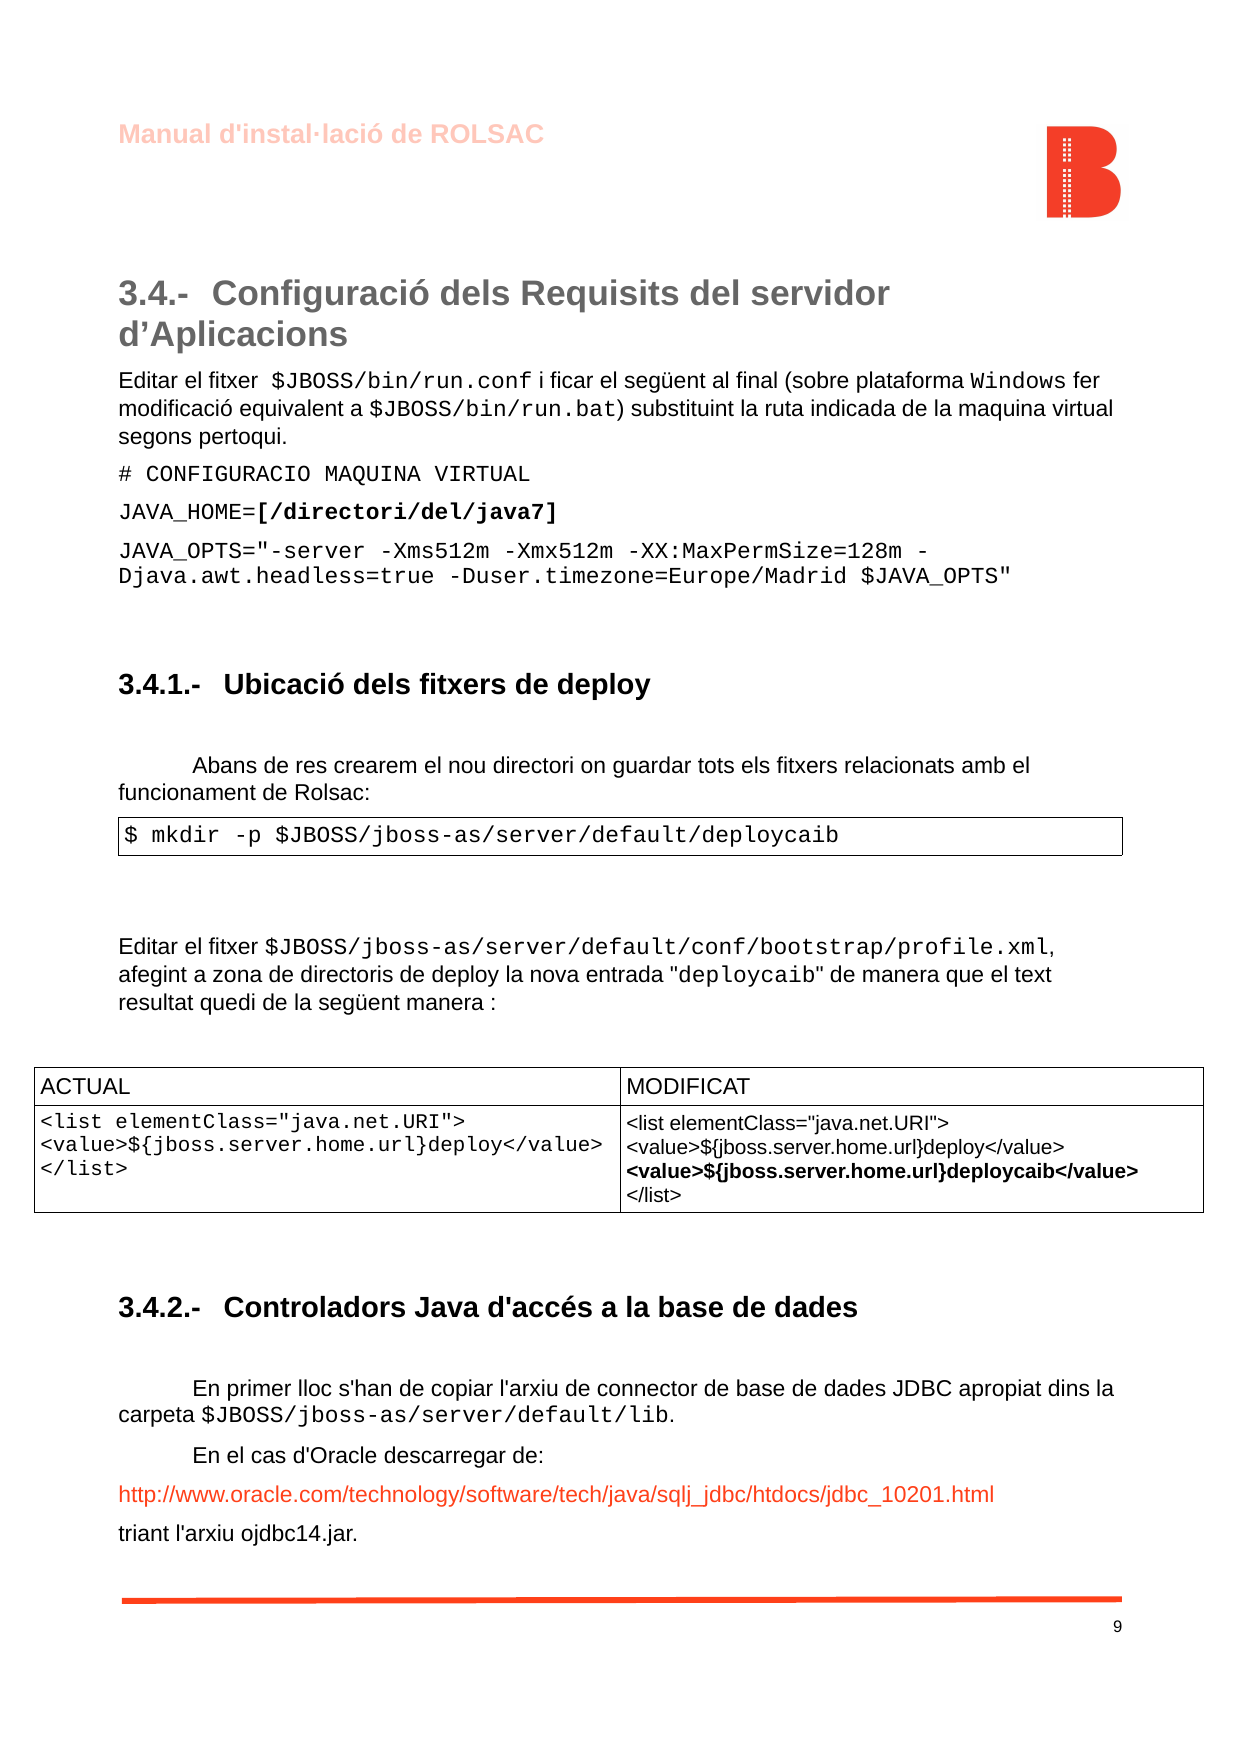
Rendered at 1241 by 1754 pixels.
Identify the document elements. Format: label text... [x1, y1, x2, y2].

text # CONFIGURACIO MAQUINA VIRTUAL [118, 462, 1122, 488]
table_cell <list elementClass="java.net.URI"> <value>${jboss.server.home.url}deploy</value> </list> [35, 1106, 620, 1212]
text En el cas d'Oracle descarregar de: [118, 1442, 1122, 1468]
table_header ACTUAL [35, 1068, 620, 1105]
picture [1036, 124, 1130, 221]
subtitle Configuració dels Requisits del servidor d’Aplicacions [118, 273, 1122, 354]
text triant l'arxiu ojdbc14.jar. [118, 1520, 1122, 1546]
text JAVA_OPTS="-server -Xms512m -Xmx512m -XX:MaxPermSize=128m -Djava.awt.headless=true -Duser.timezone=Europe/Madrid $JAVA_OPTS" [118, 539, 1122, 591]
text JAVA_HOME=[/directori/del/java7] [118, 501, 1122, 526]
text Editar el fitxer $JBOSS/bin/run.conf i ficar el següent al final (sobre plataforma Windows fer modificació equivalent a $JBOSS/bin/run.bat) substituint la ruta indicada de la maquina virtual segons pertoqui. [118, 367, 1122, 449]
text Editar el fitxer $JBOSS/jboss-as/server/default/conf/bootstrap/profile.xml, afegint a zona de directoris de deploy la nova entrada "deploycaib" de manera que el text resultat quedi de la següent manera : [118, 933, 1122, 1016]
text Abans de res crearem el nou directori on guardar tots els fitxers relacionats amb el funcionament de Rolsac: [118, 752, 1122, 805]
subtitle Controladors Java d'accés a la base de dades [118, 1290, 1122, 1324]
text http://www.oracle.com/technology/software/tech/java/sqlj_jdbc/htdocs/jdbc_10201.html [118, 1481, 1122, 1507]
table_header $ mkdir -p $JBOSS/jboss-as/server/default/deploycaib [119, 818, 1122, 855]
table_cell <list elementClass="java.net.URI"> <value>${jboss.server.home.url}deploy</value> <value>${jboss.server.home.url}deploycaib</value> </list> [621, 1106, 1203, 1212]
text En primer lloc s'han de copiar l'arxiu de connector de base de dades JDBC apropiat dins la carpeta $JBOSS/jboss-as/server/default/lib. [118, 1375, 1122, 1430]
table_header MODIFICAT [621, 1068, 1203, 1105]
subtitle Ubicació dels fitxers de deploy [118, 667, 1122, 701]
